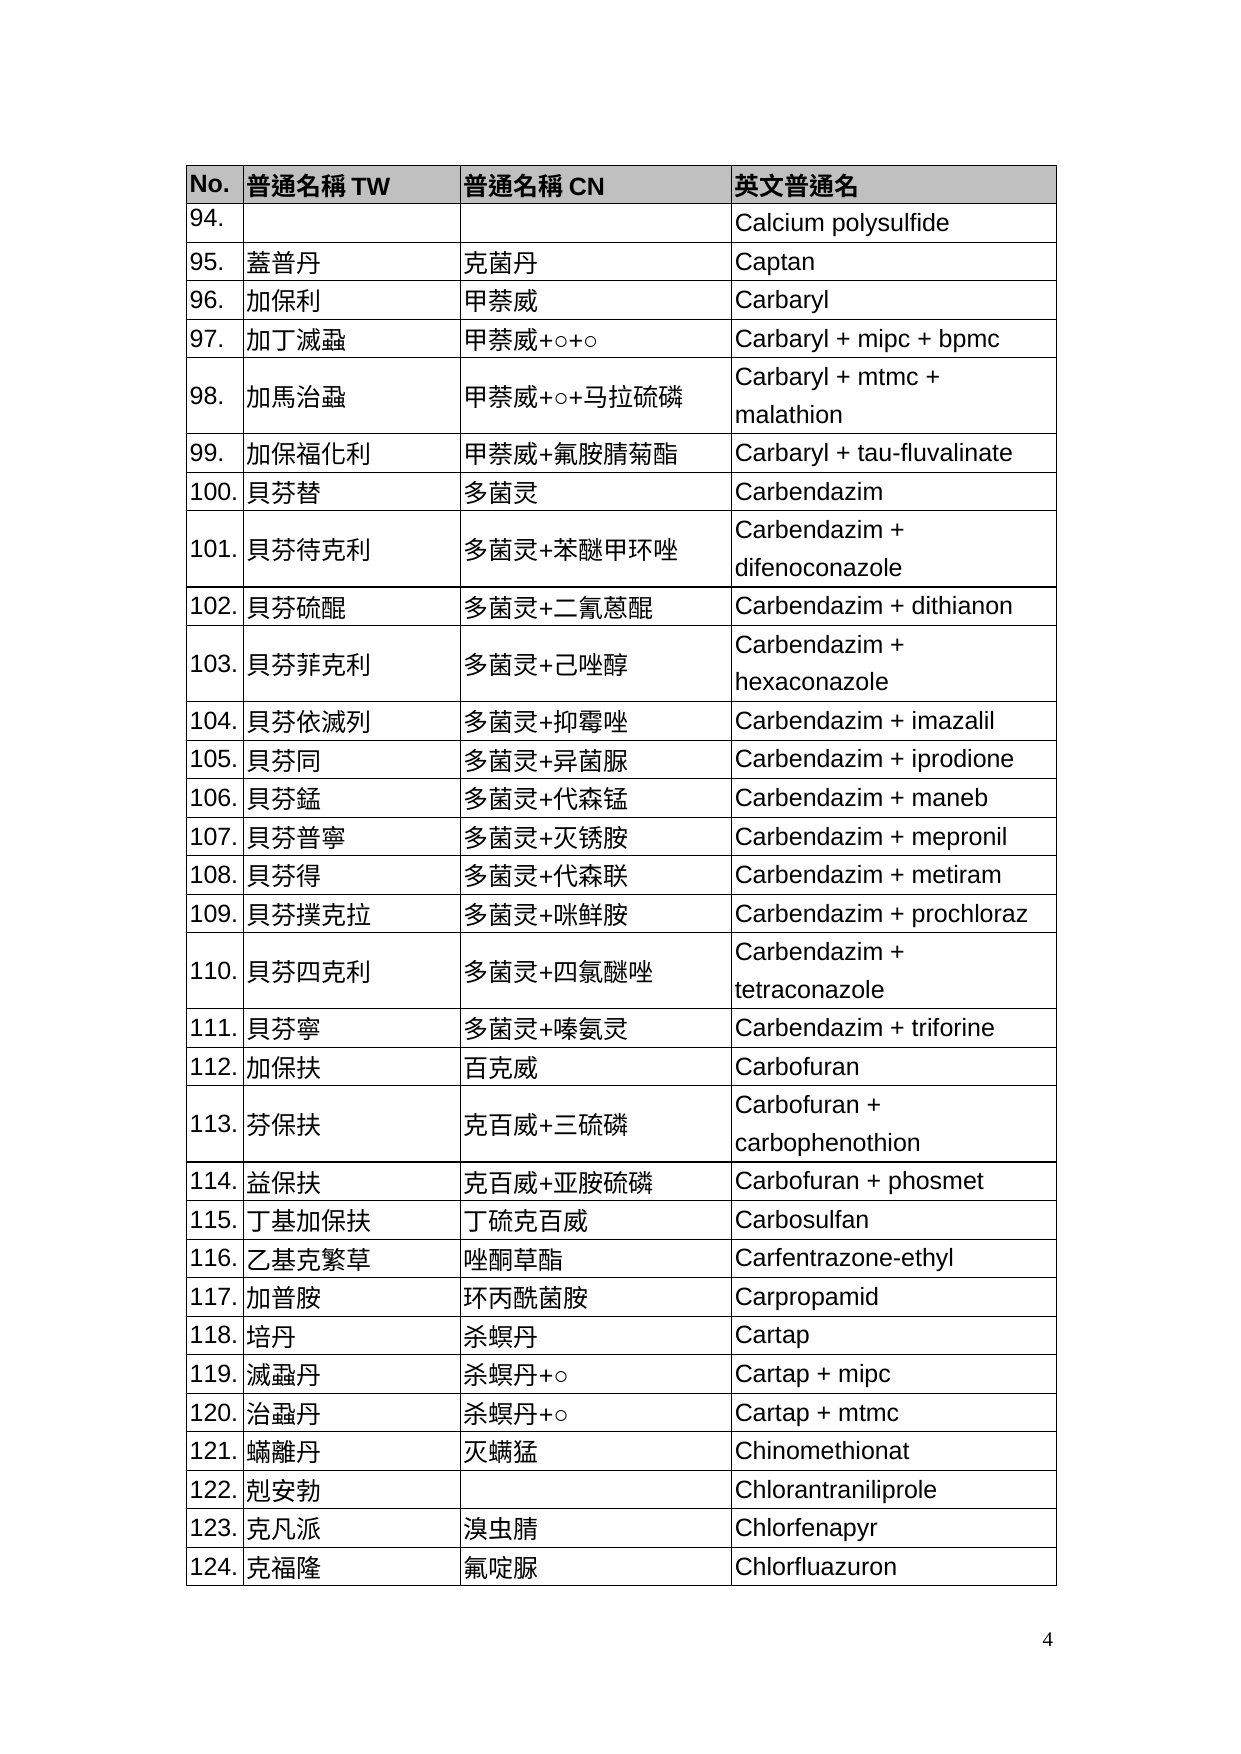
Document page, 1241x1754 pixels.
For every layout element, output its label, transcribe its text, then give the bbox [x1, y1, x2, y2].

table_cell Carbendazim + maneb [732, 779, 1056, 817]
table_cell 丁基加保扶 [244, 1201, 460, 1238]
table_cell [187, 626, 243, 701]
table_cell [187, 1548, 243, 1585]
table_cell [187, 1201, 243, 1238]
table_cell [187, 1471, 243, 1508]
table_cell 多菌灵+二氰蒽醌 [461, 588, 731, 625]
table_cell 唑酮草酯 [461, 1240, 731, 1277]
table_cell Carbofuran + phosmet [732, 1163, 1056, 1200]
table_cell [187, 1394, 243, 1431]
table_cell Carbosulfan [732, 1201, 1056, 1238]
table_cell 多菌灵+代森联 [461, 856, 731, 894]
table_cell 多菌灵+代森锰 [461, 779, 731, 817]
table_cell 加丁滅蝨 [244, 320, 460, 357]
table_cell 环丙酰菌胺 [461, 1278, 731, 1316]
table_cell 剋安勃 [244, 1471, 460, 1508]
table_cell 加保扶 [244, 1048, 460, 1085]
table_cell 杀螟丹+○ [461, 1394, 731, 1431]
table_cell Carbendazim + difenoconazole [732, 511, 1056, 586]
table_cell Carbofuran [732, 1048, 1056, 1085]
table_cell [187, 1163, 243, 1200]
table_cell 貝芬得 [244, 856, 460, 894]
table_cell [187, 1317, 243, 1354]
table_cell [187, 1086, 243, 1161]
table_cell 氟啶脲 [461, 1548, 731, 1585]
table_cell Carbendazim + tetraconazole [732, 933, 1056, 1008]
table_cell [187, 1509, 243, 1547]
table_cell 甲萘威+氟胺腈菊酯 [461, 434, 731, 472]
table_cell 貝芬同 [244, 741, 460, 778]
table_cell [187, 818, 243, 855]
table_cell Carbofuran + carbophenothion [732, 1086, 1056, 1161]
table_cell 貝芬寧 [244, 1009, 460, 1047]
table_cell 杀螟丹 [461, 1317, 731, 1354]
table_cell 多菌灵 [461, 473, 731, 510]
table_cell [187, 473, 243, 510]
table_cell 克百威+亚胺硫磷 [461, 1163, 731, 1200]
table_cell 甲萘威 [461, 281, 731, 319]
table_cell 丁硫克百威 [461, 1201, 731, 1238]
table_cell Carpropamid [732, 1278, 1056, 1316]
table_cell 加保福化利 [244, 434, 460, 472]
table_cell 貝芬錳 [244, 779, 460, 817]
table_cell 溴虫腈 [461, 1509, 731, 1547]
table_cell 克凡派 [244, 1509, 460, 1547]
table_cell 多菌灵+抑霉唑 [461, 702, 731, 739]
table_cell [187, 1240, 243, 1277]
table_cell 加普胺 [244, 1278, 460, 1316]
table_cell 多菌灵+灭锈胺 [461, 818, 731, 855]
table_cell Cartap [732, 1317, 1056, 1354]
table_cell Chlorantraniliprole [732, 1471, 1056, 1508]
table_cell 乙基克繁草 [244, 1240, 460, 1277]
table_cell 培丹 [244, 1317, 460, 1354]
table_cell [187, 320, 243, 357]
table_cell Carbendazim + hexaconazole [732, 626, 1056, 701]
table_cell Carbendazim + metiram [732, 856, 1056, 894]
table_cell Carbendazim + triforine [732, 1009, 1056, 1047]
table_cell 滅蝨丹 [244, 1355, 460, 1393]
table_cell [461, 204, 731, 242]
table_cell Chlorfenapyr [732, 1509, 1056, 1547]
table_cell Calcium polysulfide [732, 204, 1056, 242]
table_header 英文普通名 [732, 166, 1056, 203]
table_cell Carbaryl [732, 281, 1056, 319]
table_cell [187, 511, 243, 586]
table_cell [187, 281, 243, 319]
table_cell 蟎離丹 [244, 1432, 460, 1470]
table_cell 貝芬待克利 [244, 511, 460, 586]
table_cell Carbaryl + mtmc + malathion [732, 358, 1056, 433]
table_cell 貝芬替 [244, 473, 460, 510]
table_cell Cartap + mipc [732, 1355, 1056, 1393]
table_cell [187, 1278, 243, 1316]
table_cell Captan [732, 243, 1056, 280]
table_cell 克菌丹 [461, 243, 731, 280]
table_cell 多菌灵+嗪氨灵 [461, 1009, 731, 1047]
table_cell 芬保扶 [244, 1086, 460, 1161]
table_cell [187, 204, 243, 242]
table_cell Carbaryl + tau-fluvalinate [732, 434, 1056, 472]
table_cell 多菌灵+四氯醚唑 [461, 933, 731, 1008]
table_cell 治蝨丹 [244, 1394, 460, 1431]
table_cell [187, 895, 243, 932]
table_cell Carfentrazone-ethyl [732, 1240, 1056, 1277]
table_cell [187, 1048, 243, 1085]
table_cell 貝芬普寧 [244, 818, 460, 855]
table_cell 貝芬依滅列 [244, 702, 460, 739]
table_header 普通名稱CN [461, 166, 731, 203]
table_cell [187, 856, 243, 894]
table_cell 貝芬硫醌 [244, 588, 460, 625]
table_cell 甲萘威+○+○ [461, 320, 731, 357]
table_cell [187, 1355, 243, 1393]
table_cell 益保扶 [244, 1163, 460, 1200]
table_cell 貝芬四克利 [244, 933, 460, 1008]
table_cell [187, 588, 243, 625]
table_header 普通名稱TW [244, 166, 460, 203]
table_cell 加保利 [244, 281, 460, 319]
table_cell 百克威 [461, 1048, 731, 1085]
table_cell 克百威+三硫磷 [461, 1086, 731, 1161]
table_cell Chinomethionat [732, 1432, 1056, 1470]
table_cell [461, 1471, 731, 1508]
table_cell 灭螨猛 [461, 1432, 731, 1470]
table_cell Cartap + mtmc [732, 1394, 1056, 1431]
table_cell Carbendazim [732, 473, 1056, 510]
table_cell [187, 243, 243, 280]
table_cell 多菌灵+己唑醇 [461, 626, 731, 701]
table_cell 貝芬菲克利 [244, 626, 460, 701]
table_cell 多菌灵+咪鲜胺 [461, 895, 731, 932]
table_cell 加馬治蝨 [244, 358, 460, 433]
table_cell 甲萘威+○+马拉硫磷 [461, 358, 731, 433]
table_cell [187, 1432, 243, 1470]
table_cell [187, 434, 243, 472]
table_cell [187, 779, 243, 817]
table_cell Carbendazim + imazalil [732, 702, 1056, 739]
table_cell Carbendazim + iprodione [732, 741, 1056, 778]
table_cell [187, 358, 243, 433]
table_cell [187, 1009, 243, 1047]
table_cell 克福隆 [244, 1548, 460, 1585]
table_cell 多菌灵+异菌脲 [461, 741, 731, 778]
table_cell [187, 933, 243, 1008]
table_cell Carbaryl + mipc + bpmc [732, 320, 1056, 357]
table_cell [244, 204, 460, 242]
table_cell [187, 702, 243, 739]
table_cell Carbendazim + mepronil [732, 818, 1056, 855]
table_cell [187, 741, 243, 778]
table_cell Carbendazim + prochloraz [732, 895, 1056, 932]
table_header No. [187, 166, 243, 203]
table_cell 貝芬撲克拉 [244, 895, 460, 932]
table_cell 蓋普丹 [244, 243, 460, 280]
table_cell Chlorfluazuron [732, 1548, 1056, 1585]
table_cell 多菌灵+苯醚甲环唑 [461, 511, 731, 586]
table_cell 杀螟丹+○ [461, 1355, 731, 1393]
table_cell Carbendazim + dithianon [732, 588, 1056, 625]
